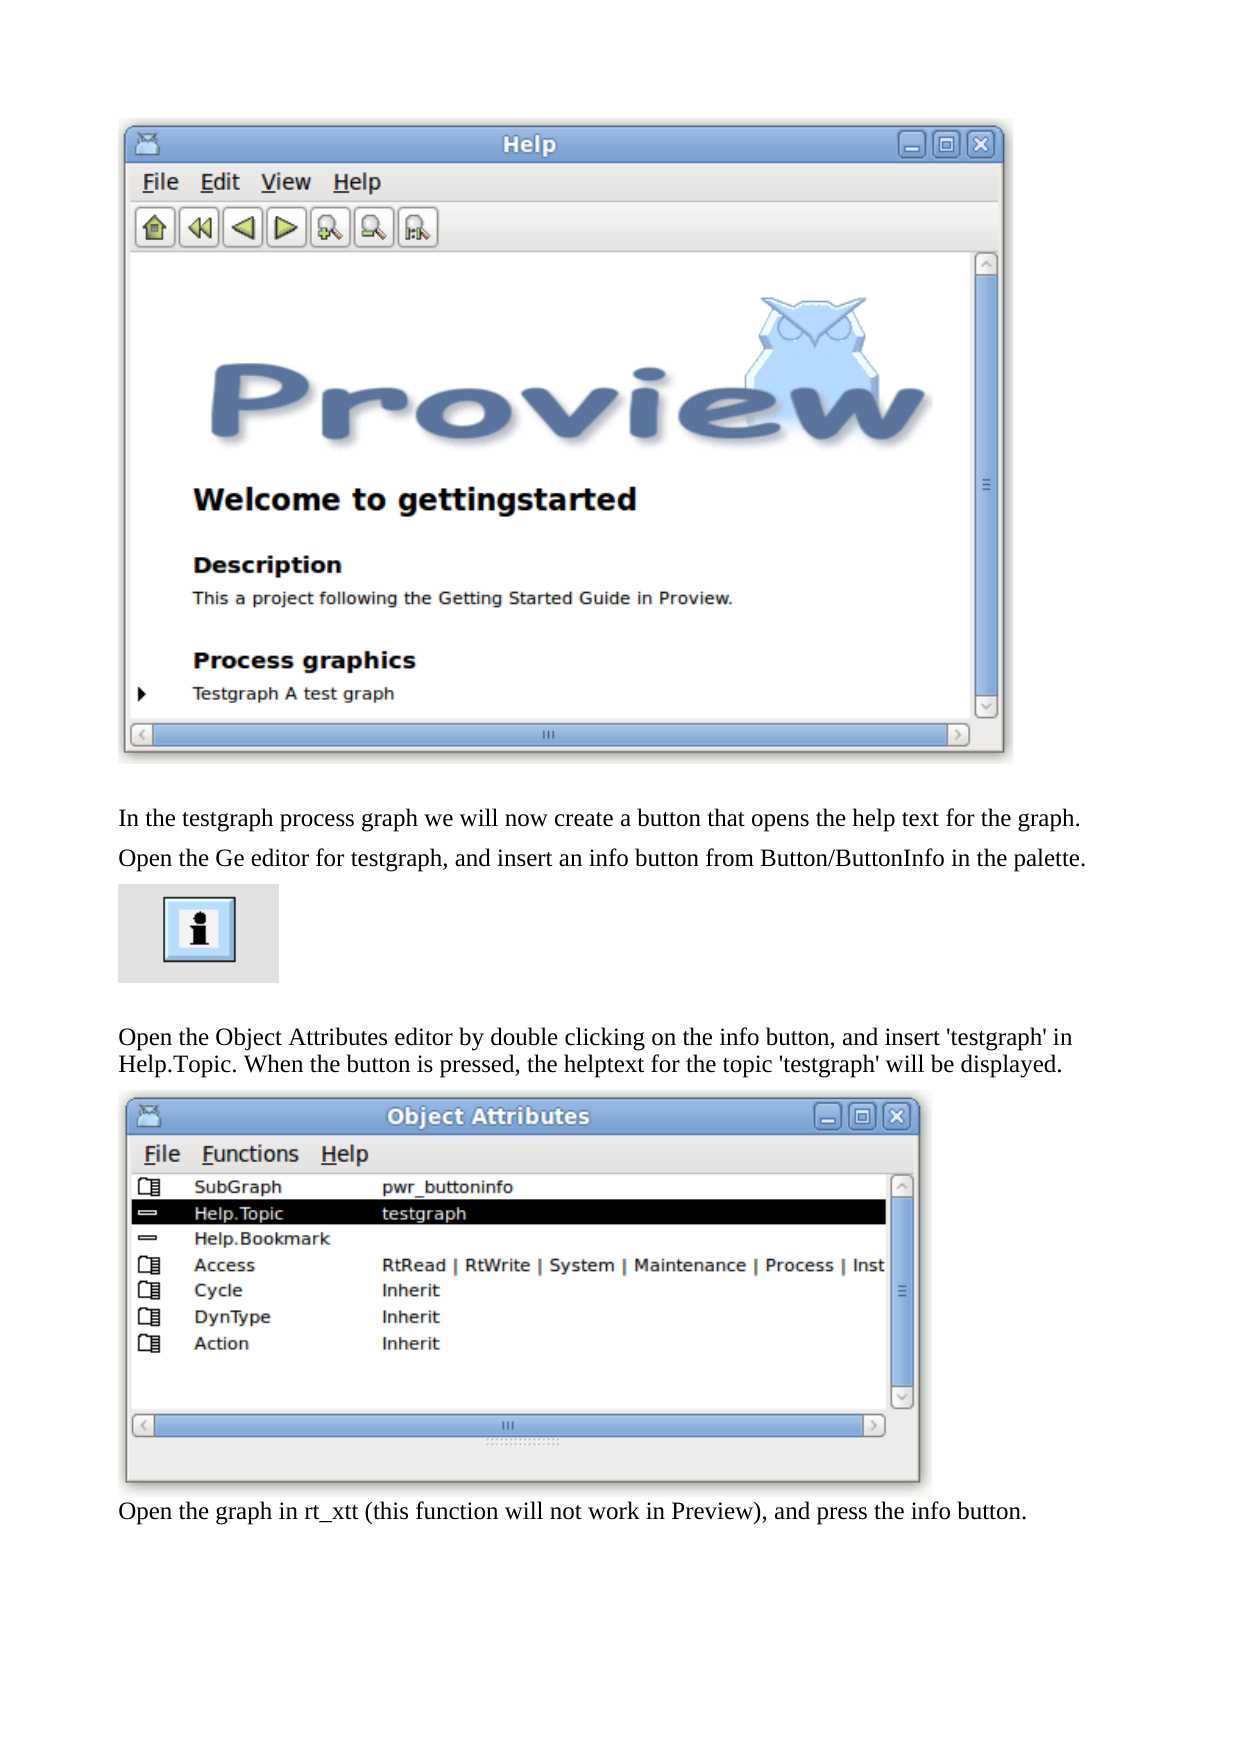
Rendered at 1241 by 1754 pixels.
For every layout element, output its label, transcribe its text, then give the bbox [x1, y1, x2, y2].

text Open the graph in rt_xtt (this function will not work in Preview), and press the info button. [118, 1091, 1122, 1524]
picture [118, 118, 1014, 764]
text Open the Object Attributes editor by double clicking on the info button, and insert 'testgraph' in Help.Topic. When the button is pressed, the helptext for the topic 'testgraph' will be displayed. [118, 1023, 1122, 1078]
picture [118, 884, 279, 983]
text Open the Ge editor for testgraph, and insert an info button from Button/ButtonInfo in the palette. [118, 844, 1122, 872]
picture [118, 1090, 933, 1497]
text In the testgraph process graph we will now create a button that opens the help text for the graph. [118, 804, 1122, 831]
